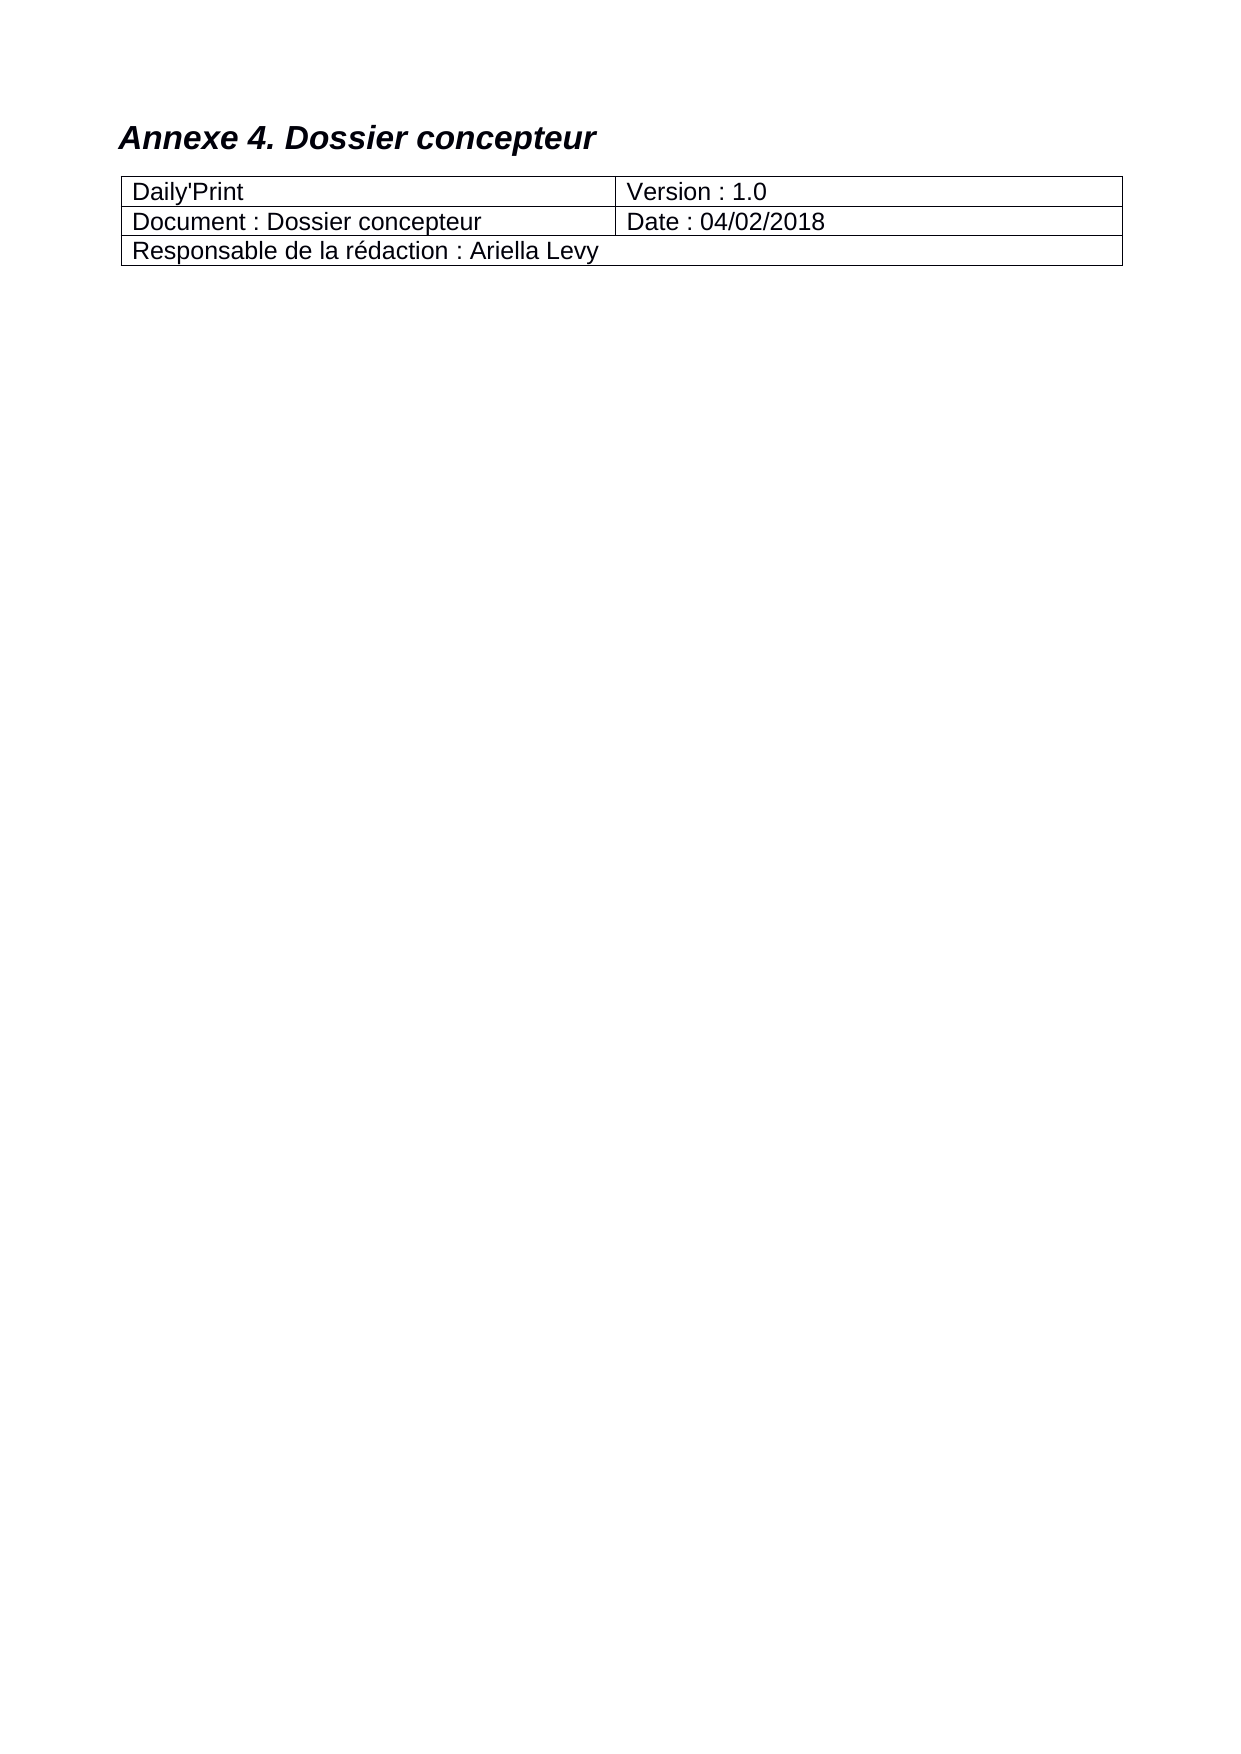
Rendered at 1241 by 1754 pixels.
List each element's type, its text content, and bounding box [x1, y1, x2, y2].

text Annexe 4. Dossier concepteur [118, 118, 1122, 157]
table_header Daily'Print [122, 177, 132, 206]
table_header Daily'Print [604, 177, 615, 206]
table_header Version : 1.0 [1111, 177, 1122, 206]
table_header Version : 1.0 [616, 177, 626, 206]
